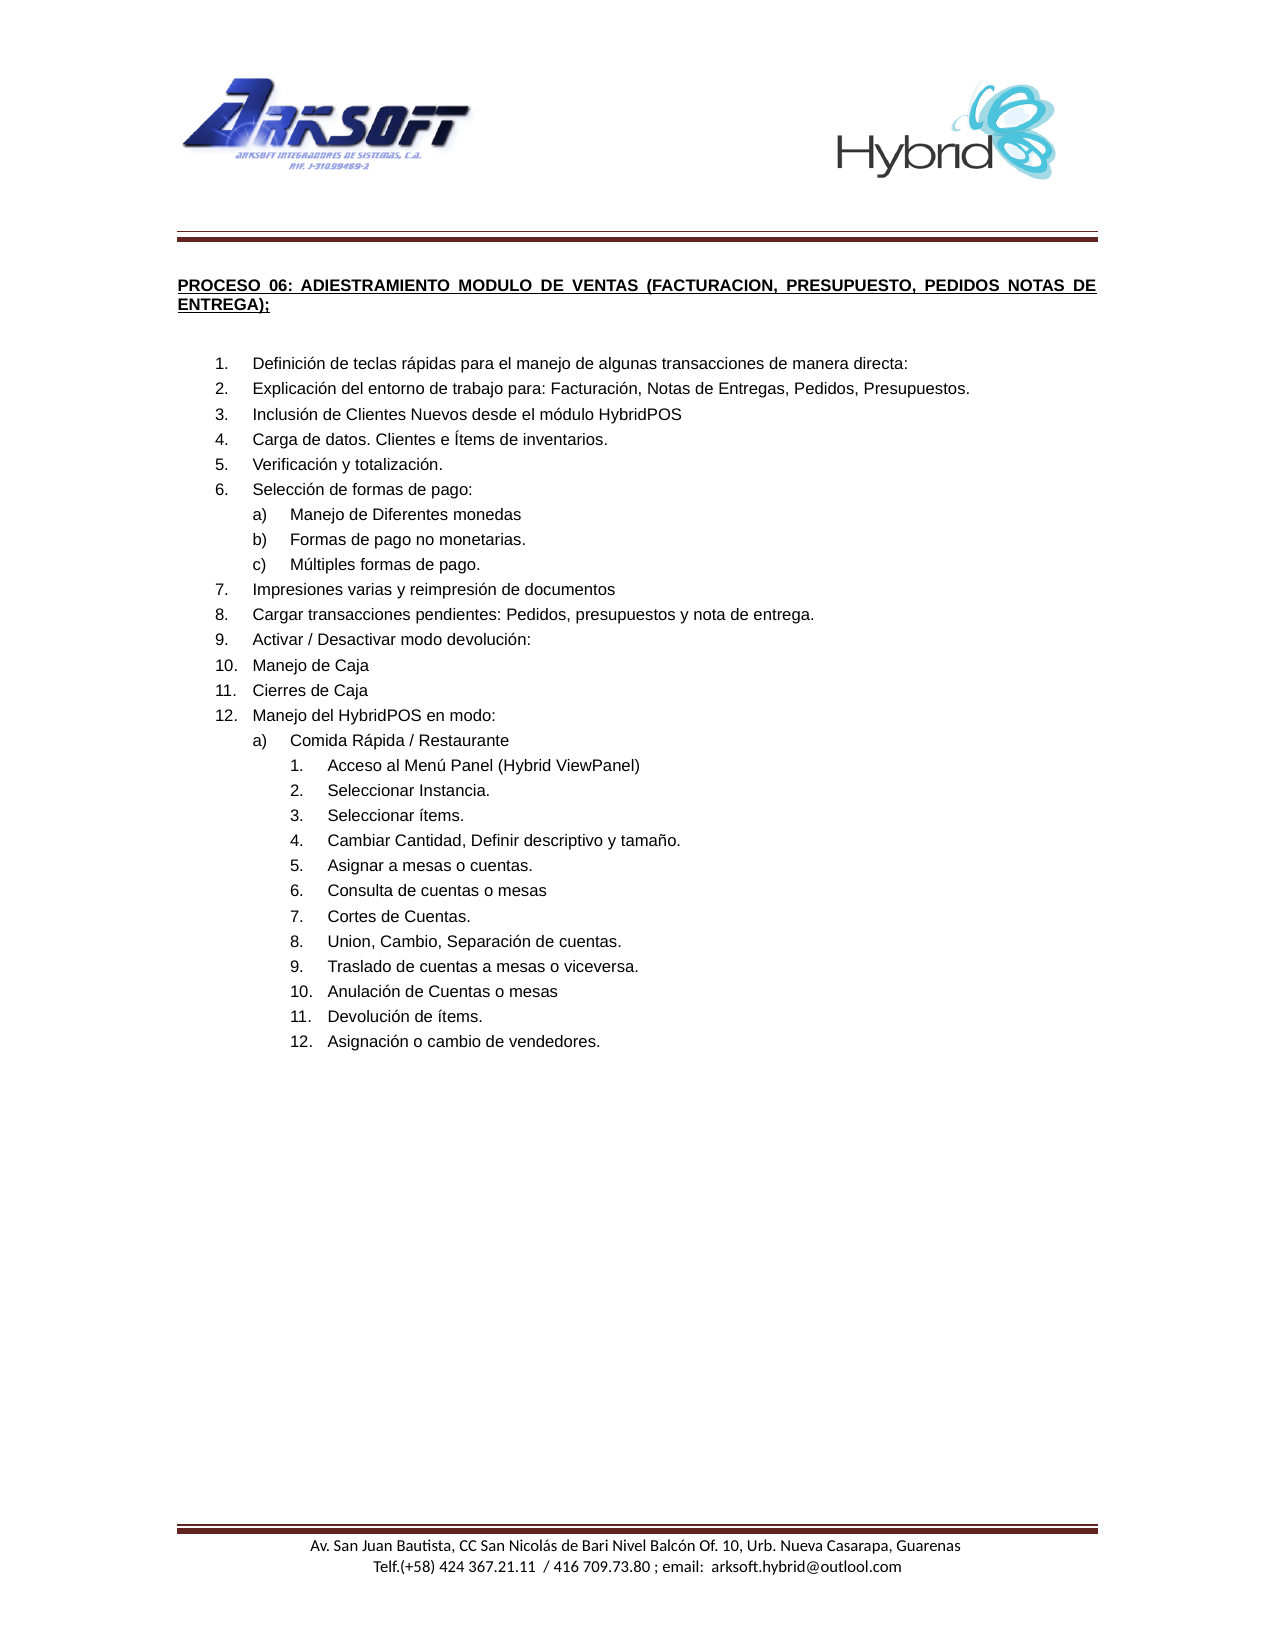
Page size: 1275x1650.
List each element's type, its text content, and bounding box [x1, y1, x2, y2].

text PROCESO 06: ADIESTRAMIENTO MODULO DE VENTAS (FACTURACION, PRESUPUESTO, PEDIDOS NOTAS DE ENTREGA); [177, 276, 1098, 314]
list Comida Rápida / Restaurante [252, 731, 1098, 750]
list Selección de formas de pago: [215, 479, 1098, 499]
list Manejo de Diferentes monedas [252, 505, 1098, 524]
picture [177, 73, 484, 173]
list Seleccionar Instancia. [290, 781, 1098, 800]
list Explicación del entorno de trabajo para: Facturación, Notas de Entregas, Pedidos, Presupuestos. [215, 379, 1098, 398]
list Asignar a mesas o cuentas. [290, 856, 1098, 875]
list Manejo del HybridPOS en modo: [215, 706, 1098, 725]
list Union, Cambio, Separación de cuentas. [290, 931, 1098, 951]
list Anulación de Cuentas o mesas [290, 982, 1098, 1001]
list Acceso al Menú Panel (Hybrid ViewPanel) [290, 756, 1098, 775]
list Devolución de ítems. [290, 1007, 1098, 1026]
list Cambiar Cantidad, Definir descriptivo y tamaño. [290, 831, 1098, 850]
list Asignación o cambio de vendedores. [290, 1032, 1098, 1051]
list Seleccionar ítems. [290, 806, 1098, 825]
list Inclusión de Clientes Nuevos desde el módulo HybridPOS [215, 404, 1098, 423]
list Verificación y totalización. [215, 454, 1098, 474]
list Impresiones varias y reimpresión de documentos [215, 580, 1098, 599]
list Activar / Desactivar modo devolución: [215, 630, 1098, 649]
list Consulta de cuentas o mesas [290, 881, 1098, 900]
list Cierres de Caja [215, 680, 1098, 699]
list Múltiples formas de pago. [252, 555, 1098, 574]
list Definición de teclas rápidas para el manejo de algunas transacciones de manera directa: [215, 354, 1098, 373]
picture [833, 81, 1059, 191]
list Traslado de cuentas a mesas o viceversa. [290, 957, 1098, 976]
list Formas de pago no monetarias. [252, 530, 1098, 549]
list Cortes de Cuentas. [290, 906, 1098, 926]
list Cargar transacciones pendientes: Pedidos, presupuestos y nota de entrega. [215, 605, 1098, 624]
list Manejo de Caja [215, 655, 1098, 674]
list Carga de datos. Clientes e Ítems de inventarios. [215, 429, 1098, 448]
